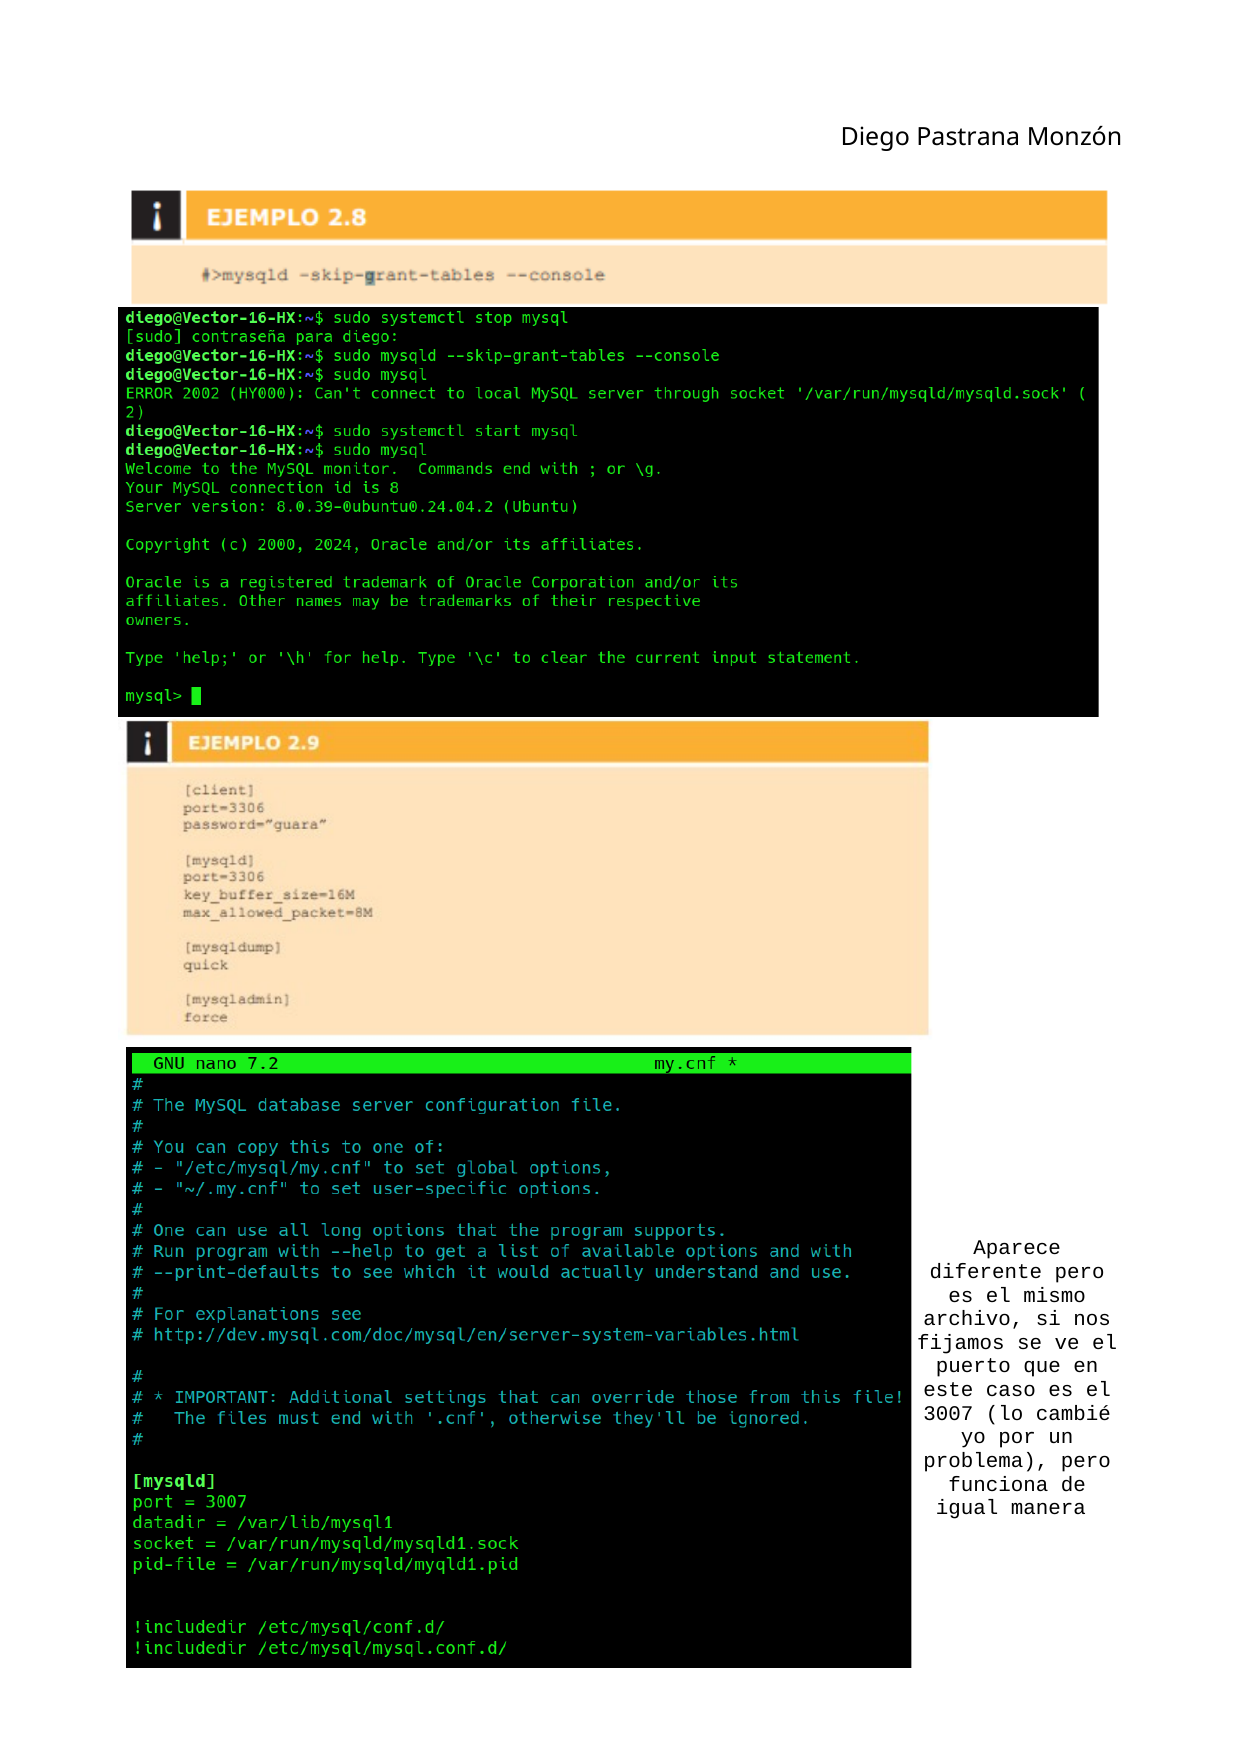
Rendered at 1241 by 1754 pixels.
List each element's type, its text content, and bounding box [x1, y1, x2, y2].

text Aparece diferente pero es el mismo archivo, si nos fijamos se ve el puerto que en este caso es el 3007 (lo cambié yo por un problema), pero funciona de igual manera [912, 1237, 1122, 1521]
picture [126, 1047, 912, 1668]
picture [118, 181, 1123, 717]
picture [118, 719, 934, 1041]
